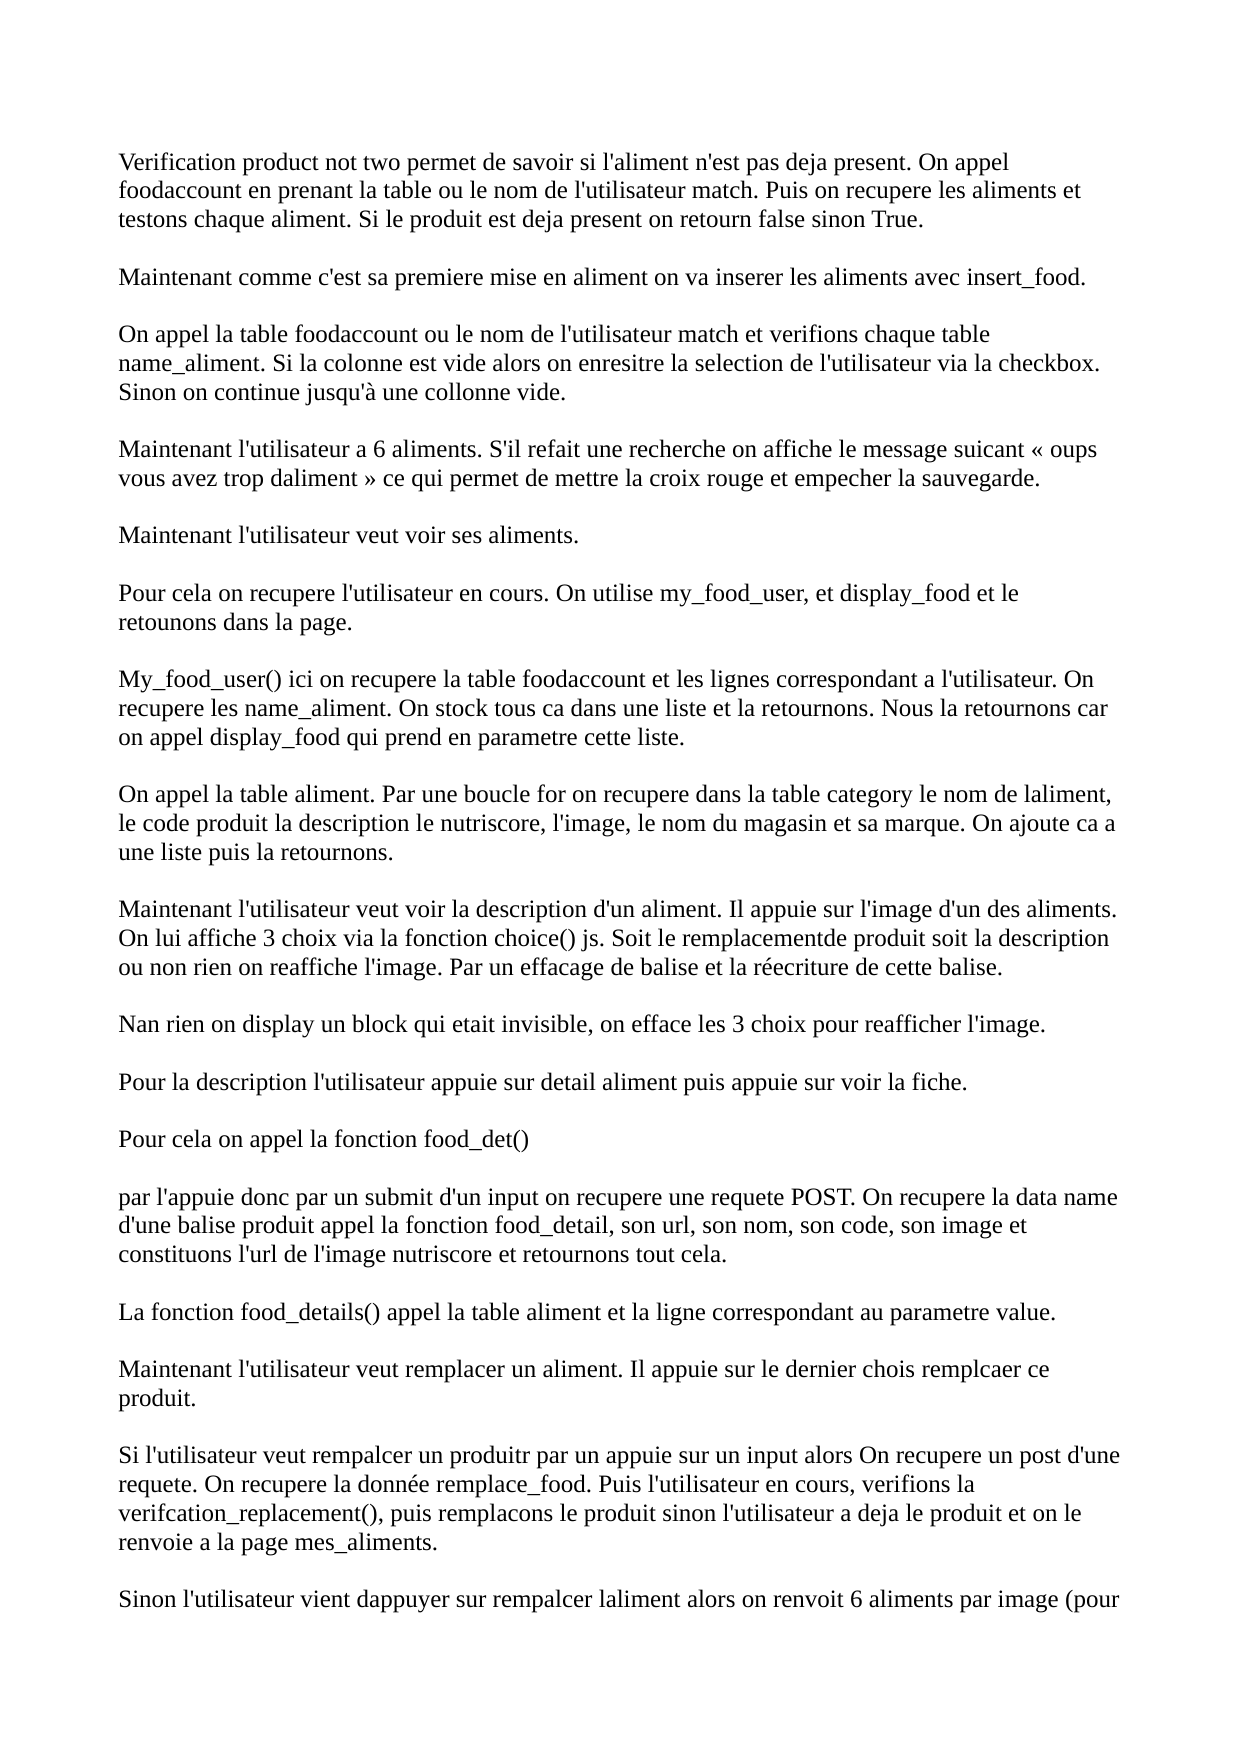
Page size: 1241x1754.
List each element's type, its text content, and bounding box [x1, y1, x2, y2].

text La fonction food_details() appel la table aliment et la ligne correspondant au parametre value. [118, 1297, 1122, 1326]
text Maintenant l'utilisateur veut voir la description d'un aliment. Il appuie sur l'image d'un des aliments. On lui affiche 3 choix via la fonction choice() js. Soit le remplacementde produit soit la description ou non rien on reaffiche l'image. Par un effacage de balise et la réecriture de cette balise. [118, 894, 1122, 981]
text Nan rien on display un block qui etait invisible, on efface les 3 choix pour reafficher l'image. [118, 1009, 1122, 1038]
text Si l'utilisateur veut rempalcer un produitr par un appuie sur un input alors On recupere un post d'une requete. On recupere la donnée remplace_food. Puis l'utilisateur en cours, verifions la verifcation_replacement(), puis remplacons le produit sinon l'utilisateur a deja le produit et on le renvoie a la page mes_aliments. [118, 1441, 1122, 1556]
text Maintenant comme c'est sa premiere mise en aliment on va inserer les aliments avec insert_food. [118, 262, 1122, 291]
text Sinon on continue jusqu'à une collonne vide. [118, 377, 1122, 406]
text Maintenant l'utilisateur veut voir ses aliments. [118, 521, 1122, 549]
text Maintenant l'utilisateur a 6 aliments. S'il refait une recherche on affiche le message suicant « oups vous avez trop daliment » ce qui permet de mettre la croix rouge et empecher la sauvegarde. [118, 434, 1122, 492]
text Sinon l'utilisateur vient dappuyer sur rempalcer laliment alors on renvoit 6 aliments par image (pour [118, 1584, 1122, 1613]
text Pour la description l'utilisateur appuie sur detail aliment puis appuie sur voir la fiche. [118, 1067, 1122, 1096]
text My_food_user() ici on recupere la table foodaccount et les lignes correspondant a l'utilisateur. On recupere les name_aliment. On stock tous ca dans une liste et la retournons. Nous la retournons car on appel display_food qui prend en parametre cette liste. [118, 664, 1122, 751]
text Pour cela on recupere l'utilisateur en cours. On utilise my_food_user, et display_food et le retounons dans la page. [118, 578, 1122, 636]
text par l'appuie donc par un submit d'un input on recupere une requete POST. On recupere la data name d'une balise produit appel la fonction food_detail, son url, son nom, son code, son image et constituons l'url de l'image nutriscore et retournons tout cela. [118, 1182, 1122, 1268]
text Verification product not two permet de savoir si l'aliment n'est pas deja present. On appel foodaccount en prenant la table ou le nom de l'utilisateur match. Puis on recupere les aliments et testons chaque aliment. Si le produit est deja present on retourn false sinon True. [118, 147, 1122, 233]
text Maintenant l'utilisateur veut remplacer un aliment. Il appuie sur le dernier chois remplcaer ce produit. [118, 1354, 1122, 1412]
text On appel la table aliment. Par une boucle for on recupere dans la table category le nom de laliment, le code produit la description le nutriscore, l'image, le nom du magasin et sa marque. On ajoute ca a une liste puis la retournons. [118, 779, 1122, 866]
text On appel la table foodaccount ou le nom de l'utilisateur match et verifions chaque table name_aliment. Si la colonne est vide alors on enresitre la selection de l'utilisateur via la checkbox. [118, 319, 1122, 377]
text Pour cela on appel la fonction food_det() [118, 1124, 1122, 1153]
